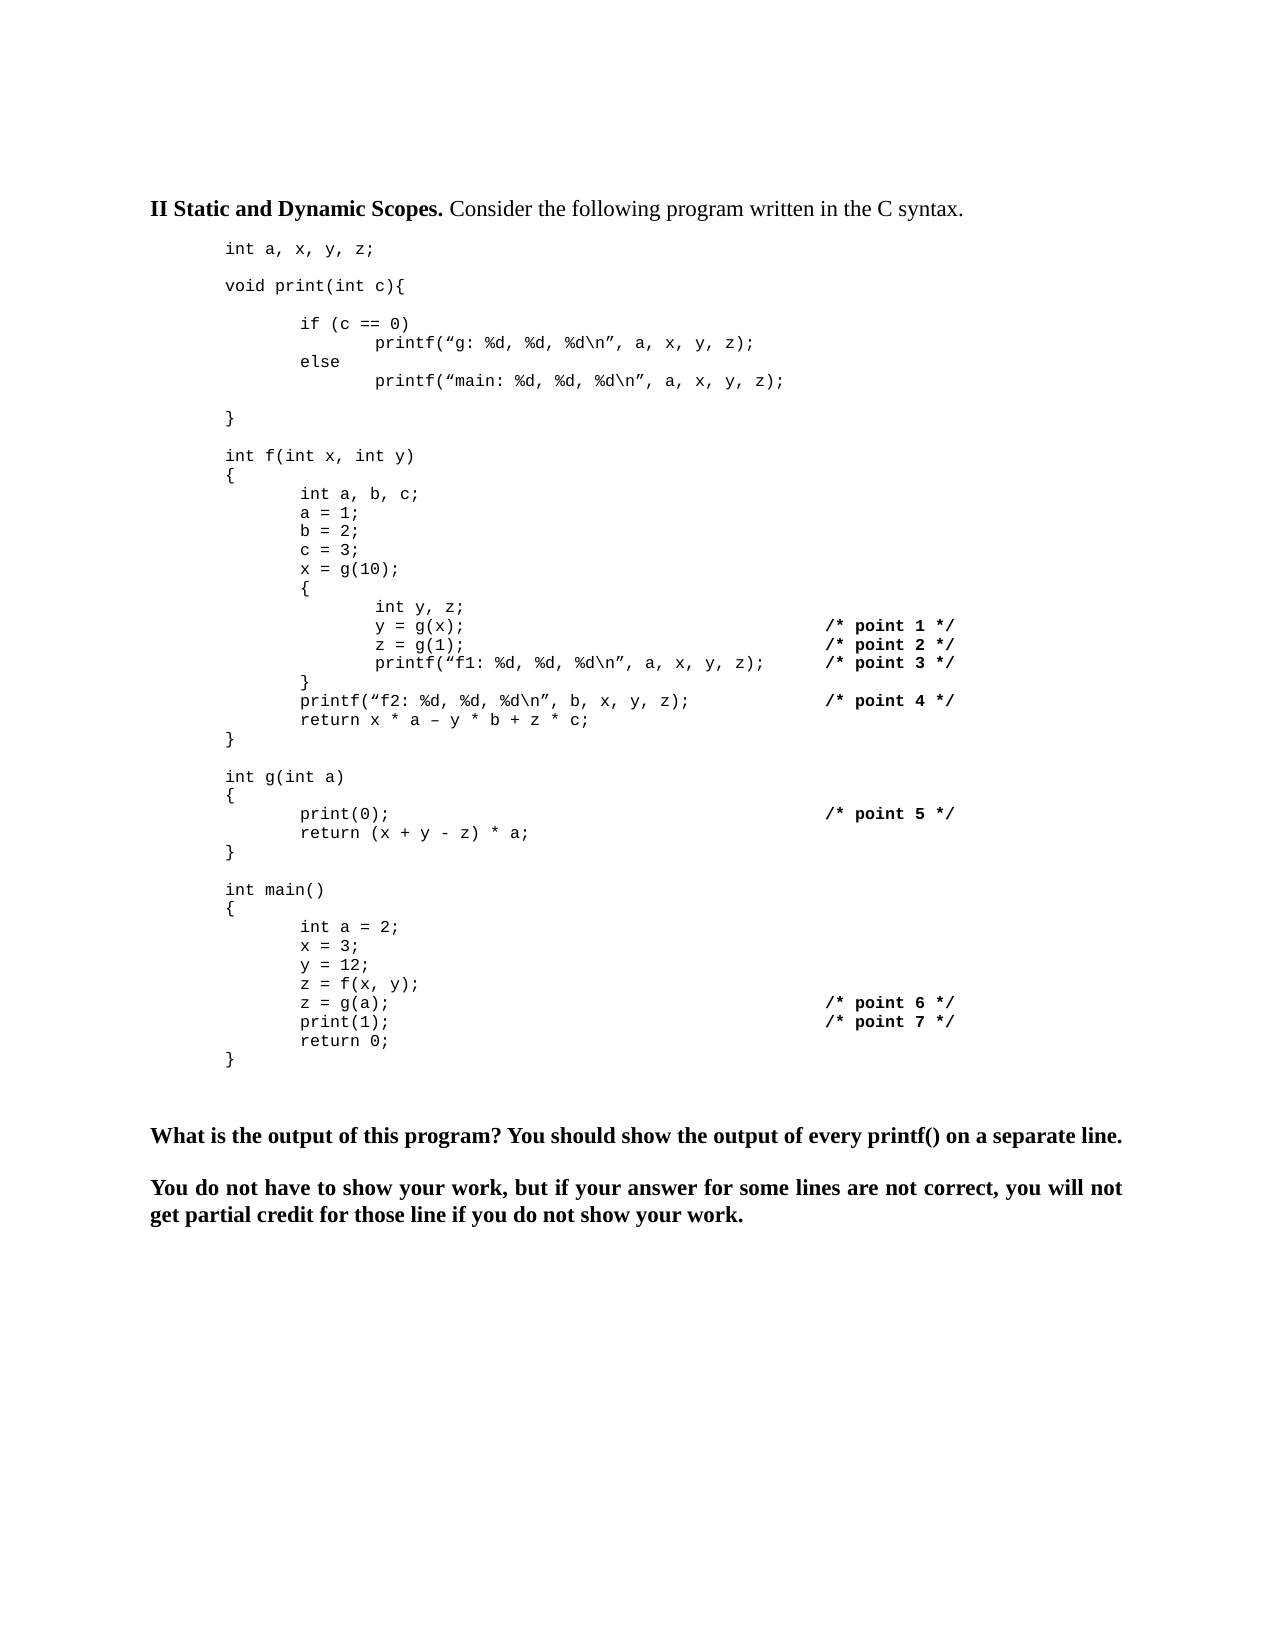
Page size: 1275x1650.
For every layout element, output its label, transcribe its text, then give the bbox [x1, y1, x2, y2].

text } [225, 410, 1125, 429]
text z = f(x, y); [225, 976, 1125, 994]
text printf(“f2: %d, %d, %d\n”, b, x, y, z); /* point 4 */ [225, 693, 1125, 712]
text a = 1; [225, 504, 1125, 523]
text z = g(1); /* point 2 */ [225, 636, 1125, 655]
text int main() [225, 881, 1125, 900]
text void print(int c){ [225, 278, 1125, 297]
text { [225, 579, 1125, 598]
text x = g(10); [225, 561, 1125, 579]
text You do not have to show your work, but if your answer for some lines are not correct, you will not get partial credit for those line if you do not show your work. [150, 1174, 1125, 1227]
text printf(“g: %d, %d, %d\n”, a, x, y, z); [300, 334, 1125, 353]
text } [225, 1051, 1125, 1070]
text int y, z; [225, 598, 1125, 617]
text y = 12; [225, 957, 1125, 976]
text II Static and Dynamic Scopes. Consider the following program written in the C syntax. [150, 195, 1125, 221]
text else [150, 353, 1125, 372]
text return 0; [225, 1032, 1125, 1051]
text if (c == 0) [225, 316, 1125, 334]
text print(0); /* point 5 */ [225, 806, 1125, 825]
text printf(“main: %d, %d, %d\n”, a, x, y, z); [300, 372, 1125, 391]
text } [225, 730, 1125, 749]
text b = 2; [225, 523, 1125, 542]
text return x * a – y * b + z * c; [225, 712, 1125, 730]
text x = 3; [225, 938, 1125, 957]
text { [225, 900, 1125, 919]
text { [225, 466, 1125, 485]
text } [225, 674, 1125, 693]
text int g(int a) [225, 768, 1125, 787]
text y = g(x); /* point 1 */ [225, 617, 1125, 636]
text int f(int x, int y) [225, 448, 1125, 466]
text print(1); /* point 7 */ [225, 1013, 1125, 1032]
text int a, x, y, z; [225, 240, 1125, 259]
text int a = 2; [225, 919, 1125, 938]
text int a, b, c; [225, 485, 1125, 504]
text return (x + y - z) * a; [225, 825, 1125, 843]
text c = 3; [225, 542, 1125, 561]
text { [225, 787, 1125, 806]
text } [225, 843, 1125, 862]
text z = g(a); /* point 6 */ [225, 994, 1125, 1013]
text What is the output of this program? You should show the output of every printf() on a separate line. [150, 1122, 1125, 1148]
text printf(“f1: %d, %d, %d\n”, a, x, y, z); /* point 3 */ [225, 655, 1125, 674]
